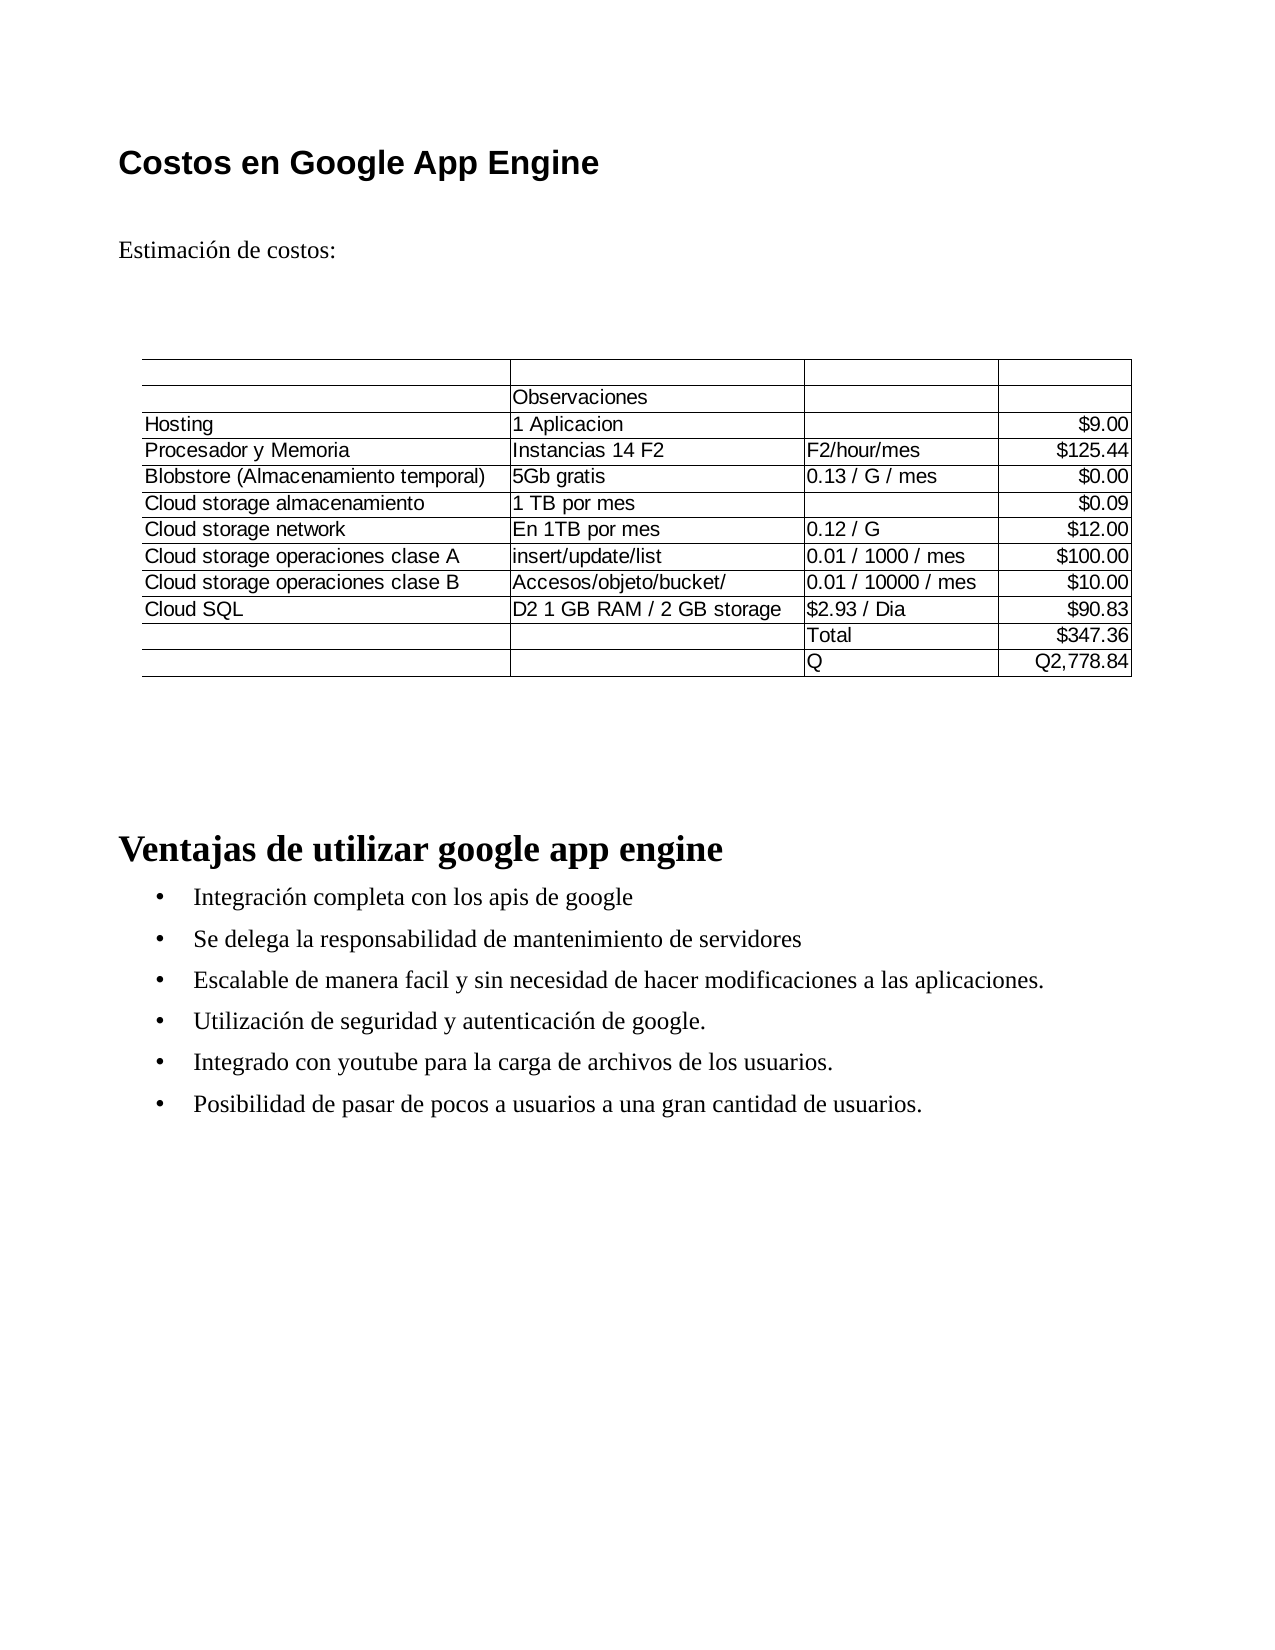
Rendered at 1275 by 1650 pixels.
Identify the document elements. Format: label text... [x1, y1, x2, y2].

list Escalable de manera facil y sin necesidad de hacer modificaciones a las aplicaciones. [156, 965, 1157, 994]
list Utilización de seguridad y autenticación de google. [156, 1006, 1157, 1035]
list Posibilidad de pasar de pocos a usuarios a una gran cantidad de usuarios. [156, 1089, 1157, 1117]
list Se delega la responsabilidad de mantenimiento de servidores [156, 924, 1157, 952]
subtitle Costos en Google App Engine [118, 143, 1157, 182]
list Integración completa con los apis de google [156, 882, 1157, 911]
list Integrado con youtube para la carga de archivos de los usuarios. [156, 1047, 1157, 1076]
text Estimación de costos: [118, 236, 1157, 264]
subtitle Ventajas de utilizar google app engine [118, 827, 1157, 870]
